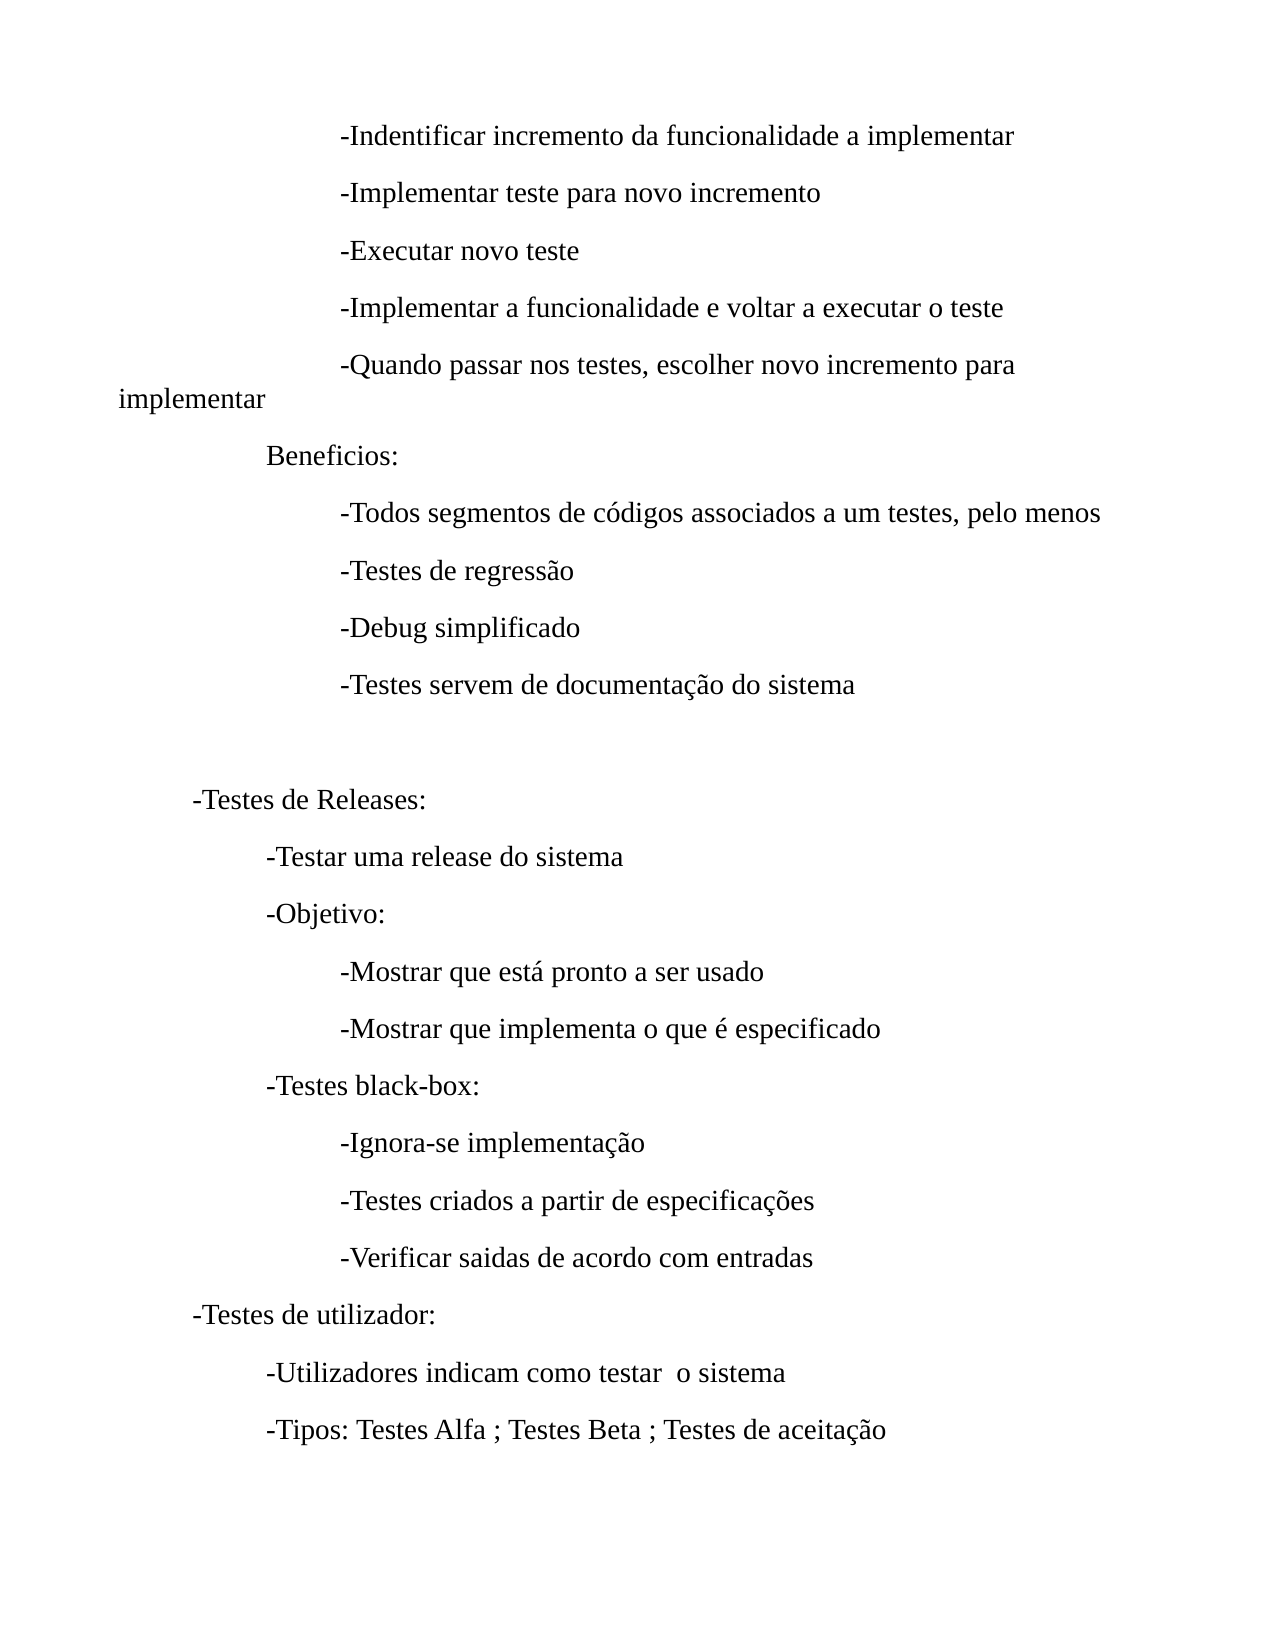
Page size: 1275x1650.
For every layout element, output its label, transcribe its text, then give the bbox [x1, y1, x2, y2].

text -Quando passar nos testes, escolher novo incremento para implementar [118, 347, 1157, 414]
text -Testes de utilizador: [118, 1297, 1157, 1331]
text -Implementar teste para novo incremento [118, 175, 1157, 209]
text -Executar novo teste [118, 233, 1157, 266]
text -Utilizadores indicam como testar o sistema [118, 1355, 1157, 1388]
text -Debug simplificado [118, 610, 1157, 643]
text Beneficios: [118, 438, 1157, 472]
text -Testes black-box: [118, 1068, 1157, 1102]
text -Testar uma release do sistema [118, 839, 1157, 873]
text -Testes de Releases: [118, 782, 1157, 815]
text -Mostrar que está pronto a ser usado [118, 954, 1157, 987]
text -Objetivo: [118, 896, 1157, 930]
text -Todos segmentos de códigos associados a um testes, pelo menos [118, 495, 1157, 529]
text -Testes servem de documentação do sistema [118, 667, 1157, 701]
text -Mostrar que implementa o que é especificado [118, 1011, 1157, 1044]
text -Tipos: Testes Alfa ; Testes Beta ; Testes de aceitação [118, 1412, 1157, 1446]
text -Ignora-se implementação [118, 1126, 1157, 1159]
text -Testes de regressão [118, 553, 1157, 586]
text -Implementar a funcionalidade e voltar a executar o teste [118, 290, 1157, 323]
text -Testes criados a partir de especificações [118, 1183, 1157, 1216]
text -Verificar saidas de acordo com entradas [118, 1240, 1157, 1274]
text -Indentificar incremento da funcionalidade a implementar [118, 118, 1157, 152]
